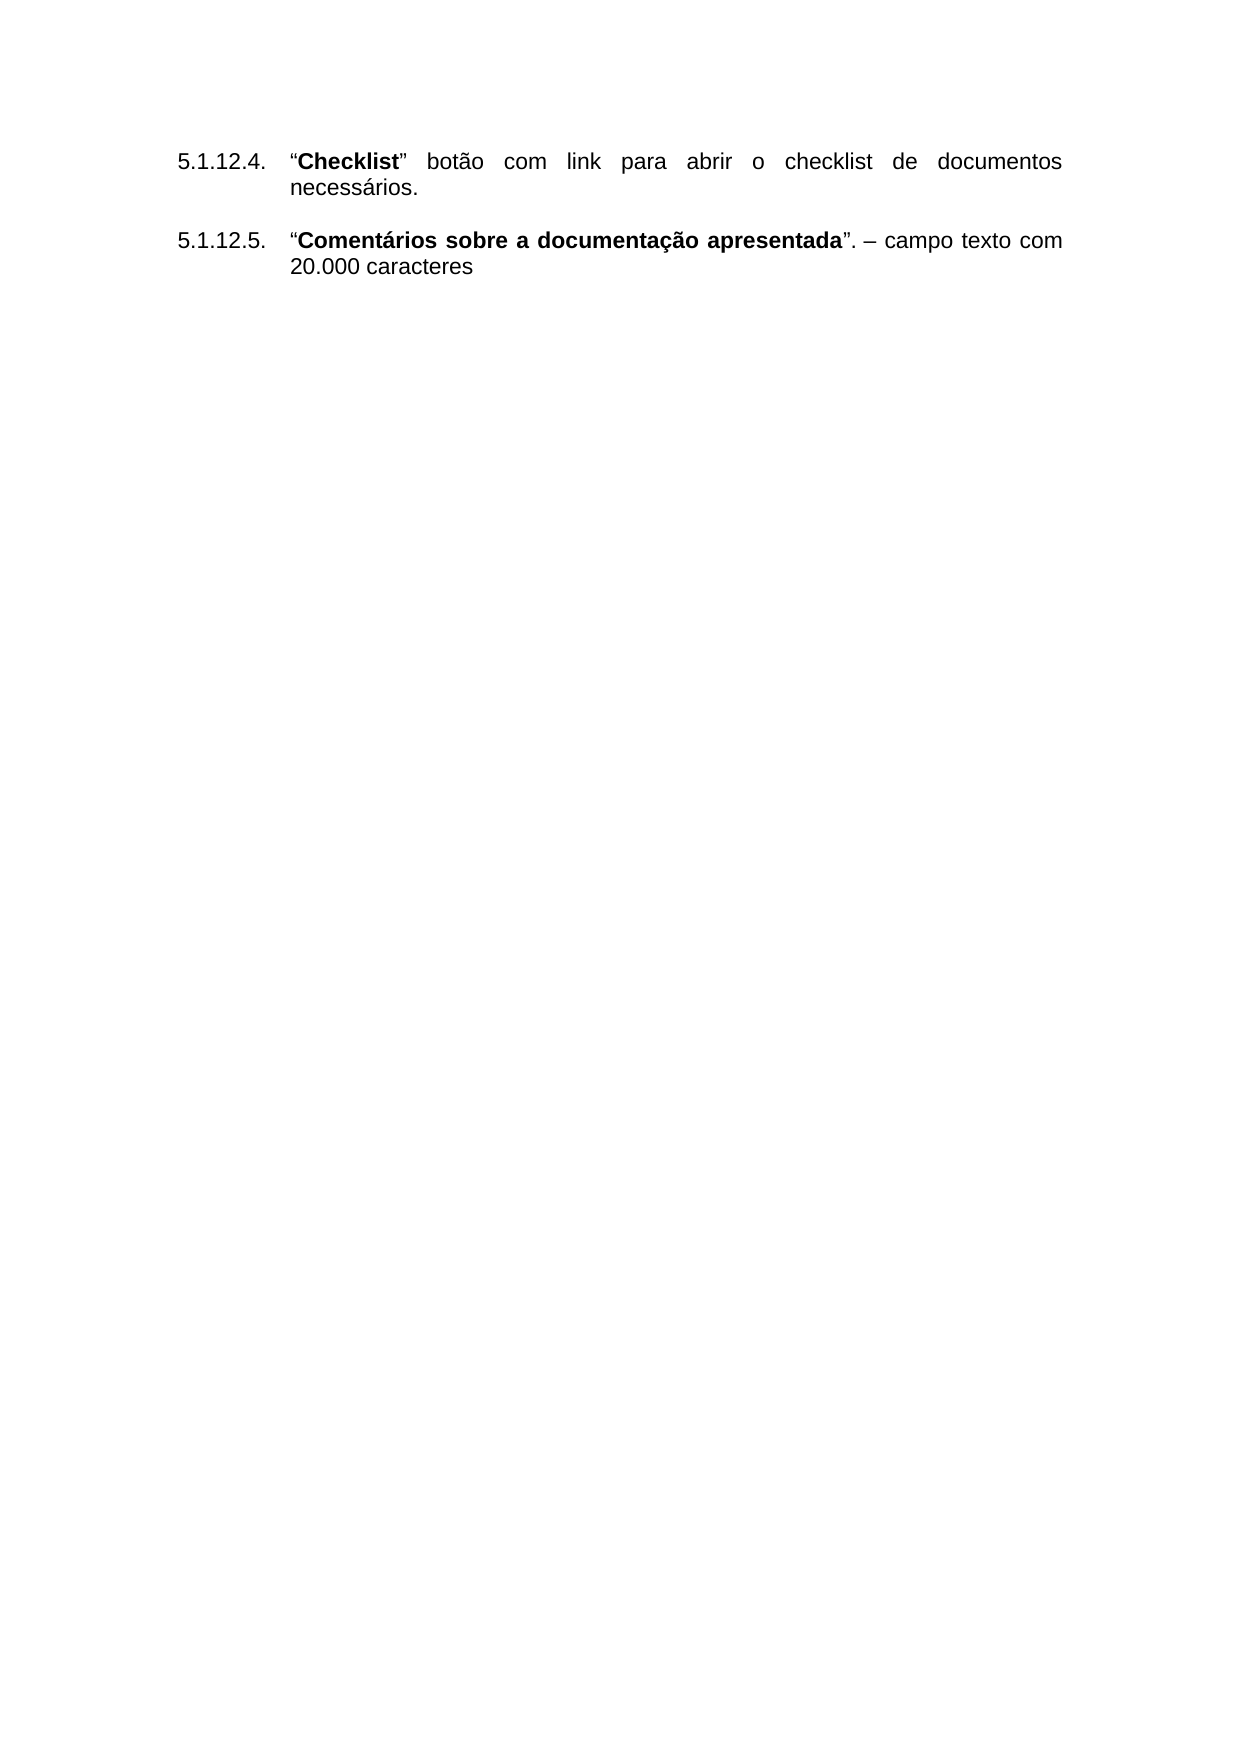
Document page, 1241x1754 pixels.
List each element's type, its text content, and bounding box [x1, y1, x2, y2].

list “Checklist” botão com link para abrir o checklist de documentos necessários. [177, 148, 1063, 200]
list “Comentários sobre a documentação apresentada”. – campo texto com 20.000 caracteres [177, 227, 1063, 279]
